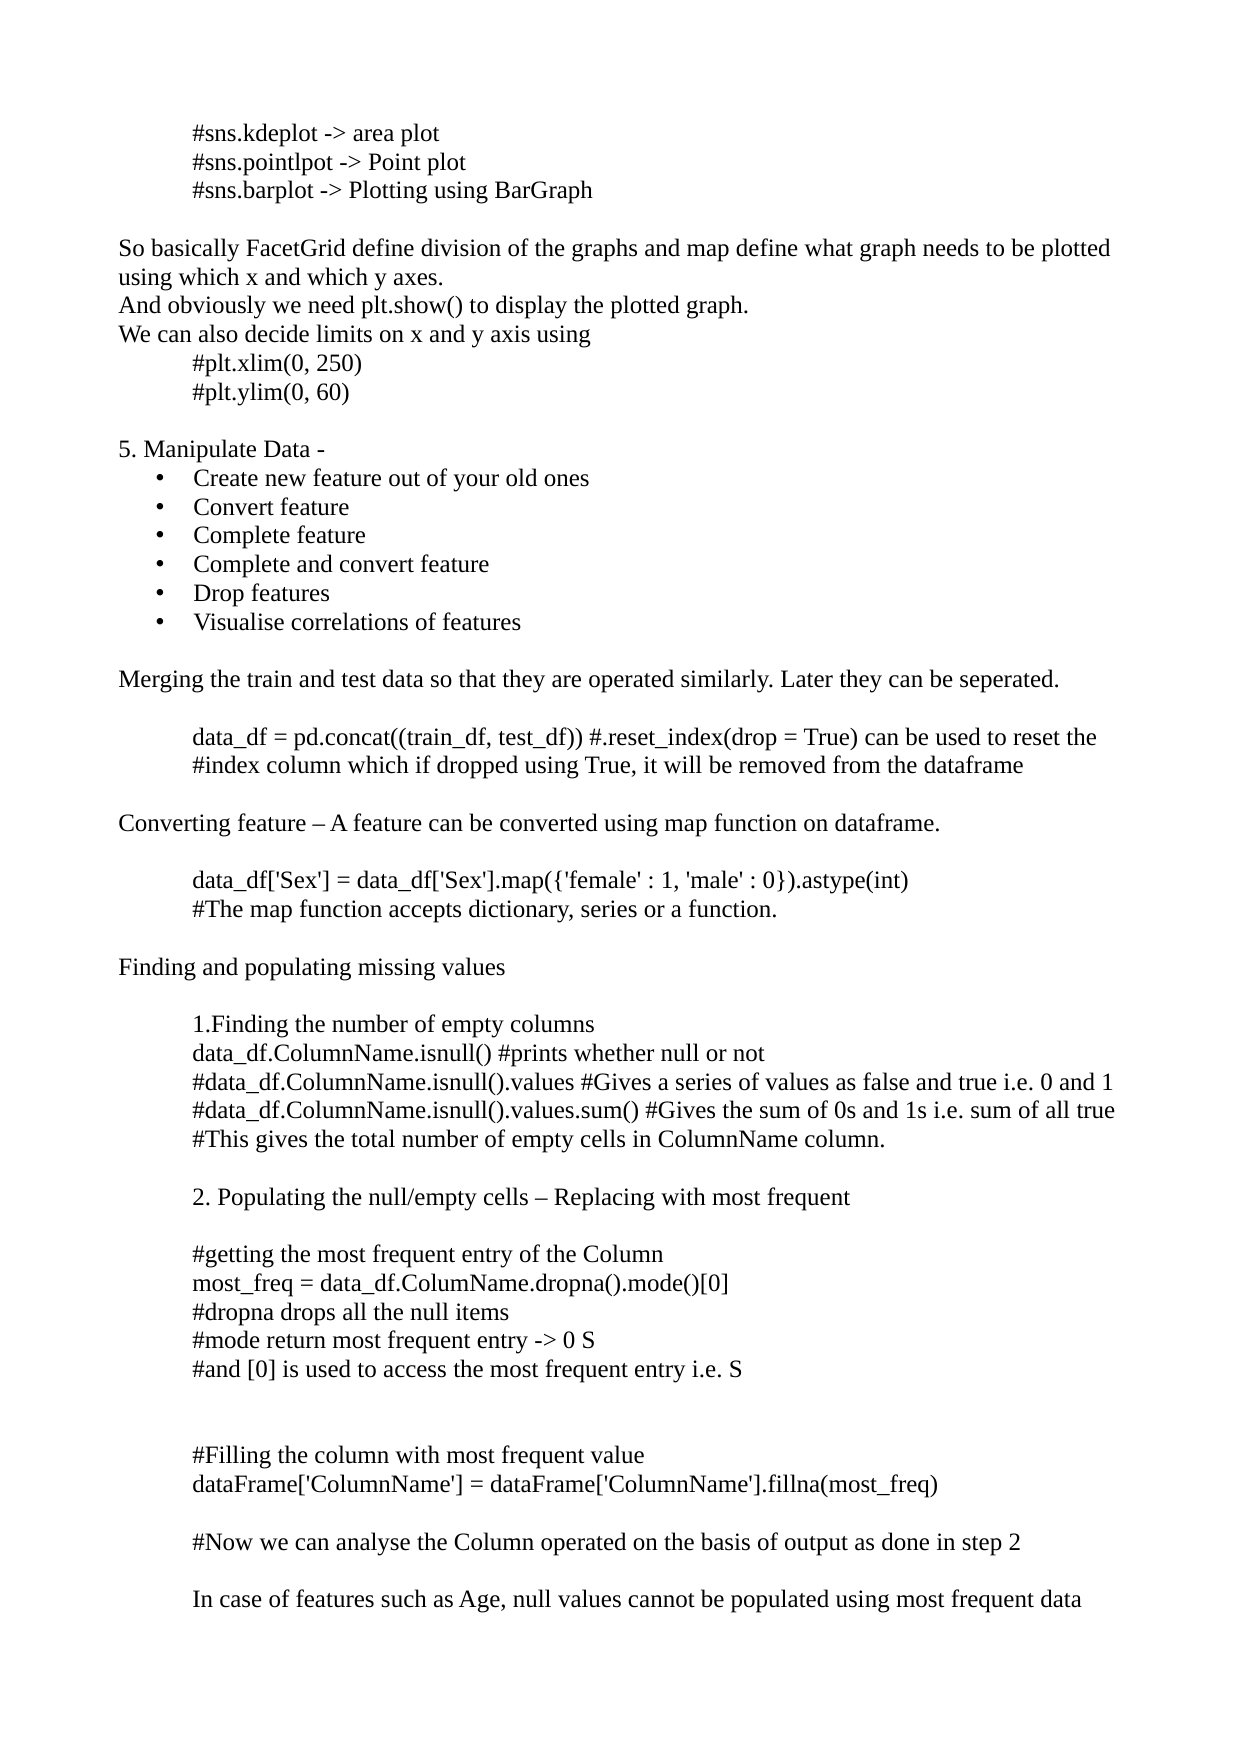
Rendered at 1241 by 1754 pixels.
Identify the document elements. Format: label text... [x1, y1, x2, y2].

text So basically FacetGrid define division of the graphs and map define what graph needs to be plotted using which x and which y axes. [118, 233, 1122, 291]
text #sns.kdeplot -> area plot [118, 118, 1122, 147]
list Visualise correlations of features [156, 607, 1122, 636]
text We can also decide limits on x and y axis using [118, 319, 1122, 348]
text #sns.pointlpot -> Point plot [118, 147, 1122, 176]
text #sns.barplot -> Plotting using BarGraph [118, 176, 1122, 204]
text data_df['Sex'] = data_df['Sex'].map({'female' : 1, 'male' : 0}).astype(int) [118, 866, 1122, 894]
list Convert feature [156, 492, 1122, 521]
text #The map function accepts dictionary, series or a function. [118, 894, 1122, 923]
text data_df.ColumnName.isnull() #prints whether null or not [118, 1038, 1122, 1067]
text most_freq = data_df.ColumName.dropna().mode()[0] [118, 1268, 1122, 1297]
text #Filling the column with most frequent value [118, 1441, 1122, 1469]
text #mode return most frequent entry -> 0 S [118, 1326, 1122, 1354]
text dataFrame['ColumnName'] = dataFrame['ColumnName'].fillna(most_freq) [118, 1469, 1122, 1498]
text Converting feature – A feature can be converted using map function on dataframe. [118, 808, 1122, 837]
text #plt.xlim(0, 250) [118, 348, 1122, 377]
text #data_df.ColumnName.isnull().values #Gives a series of values as false and true i.e. 0 and 1 [118, 1067, 1122, 1096]
text #data_df.ColumnName.isnull().values.sum() #Gives the sum of 0s and 1s i.e. sum of all true [118, 1096, 1122, 1124]
text #and [0] is used to access the most frequent entry i.e. S [118, 1354, 1122, 1383]
text #This gives the total number of empty cells in ColumnName column. [118, 1124, 1122, 1153]
text #Now we can analyse the Column operated on the basis of output as done in step 2 [118, 1527, 1122, 1556]
text And obviously we need plt.show() to display the plotted graph. [118, 291, 1122, 319]
text 2. Populating the null/empty cells – Replacing with most frequent [118, 1182, 1122, 1211]
list Drop features [156, 578, 1122, 607]
list Create new feature out of your old ones [156, 463, 1122, 492]
text data_df = pd.concat((train_df, test_df)) #.reset_index(drop = True) can be used to reset the #index column which if dropped using True, it will be removed from the dataframe [118, 722, 1122, 779]
list Complete feature [156, 521, 1122, 549]
text #getting the most frequent entry of the Column [118, 1239, 1122, 1268]
text #plt.ylim(0, 60) [118, 377, 1122, 406]
text 5. Manipulate Data - [118, 434, 1122, 463]
list Complete and convert feature [156, 549, 1122, 578]
text In case of features such as Age, null values cannot be populated using most frequent data [118, 1584, 1122, 1613]
text #dropna drops all the null items [118, 1297, 1122, 1326]
text Merging the train and test data so that they are operated similarly. Later they can be seperated. [118, 664, 1122, 693]
text 1.Finding the number of empty columns [118, 1009, 1122, 1038]
text Finding and populating missing values [118, 952, 1122, 981]
